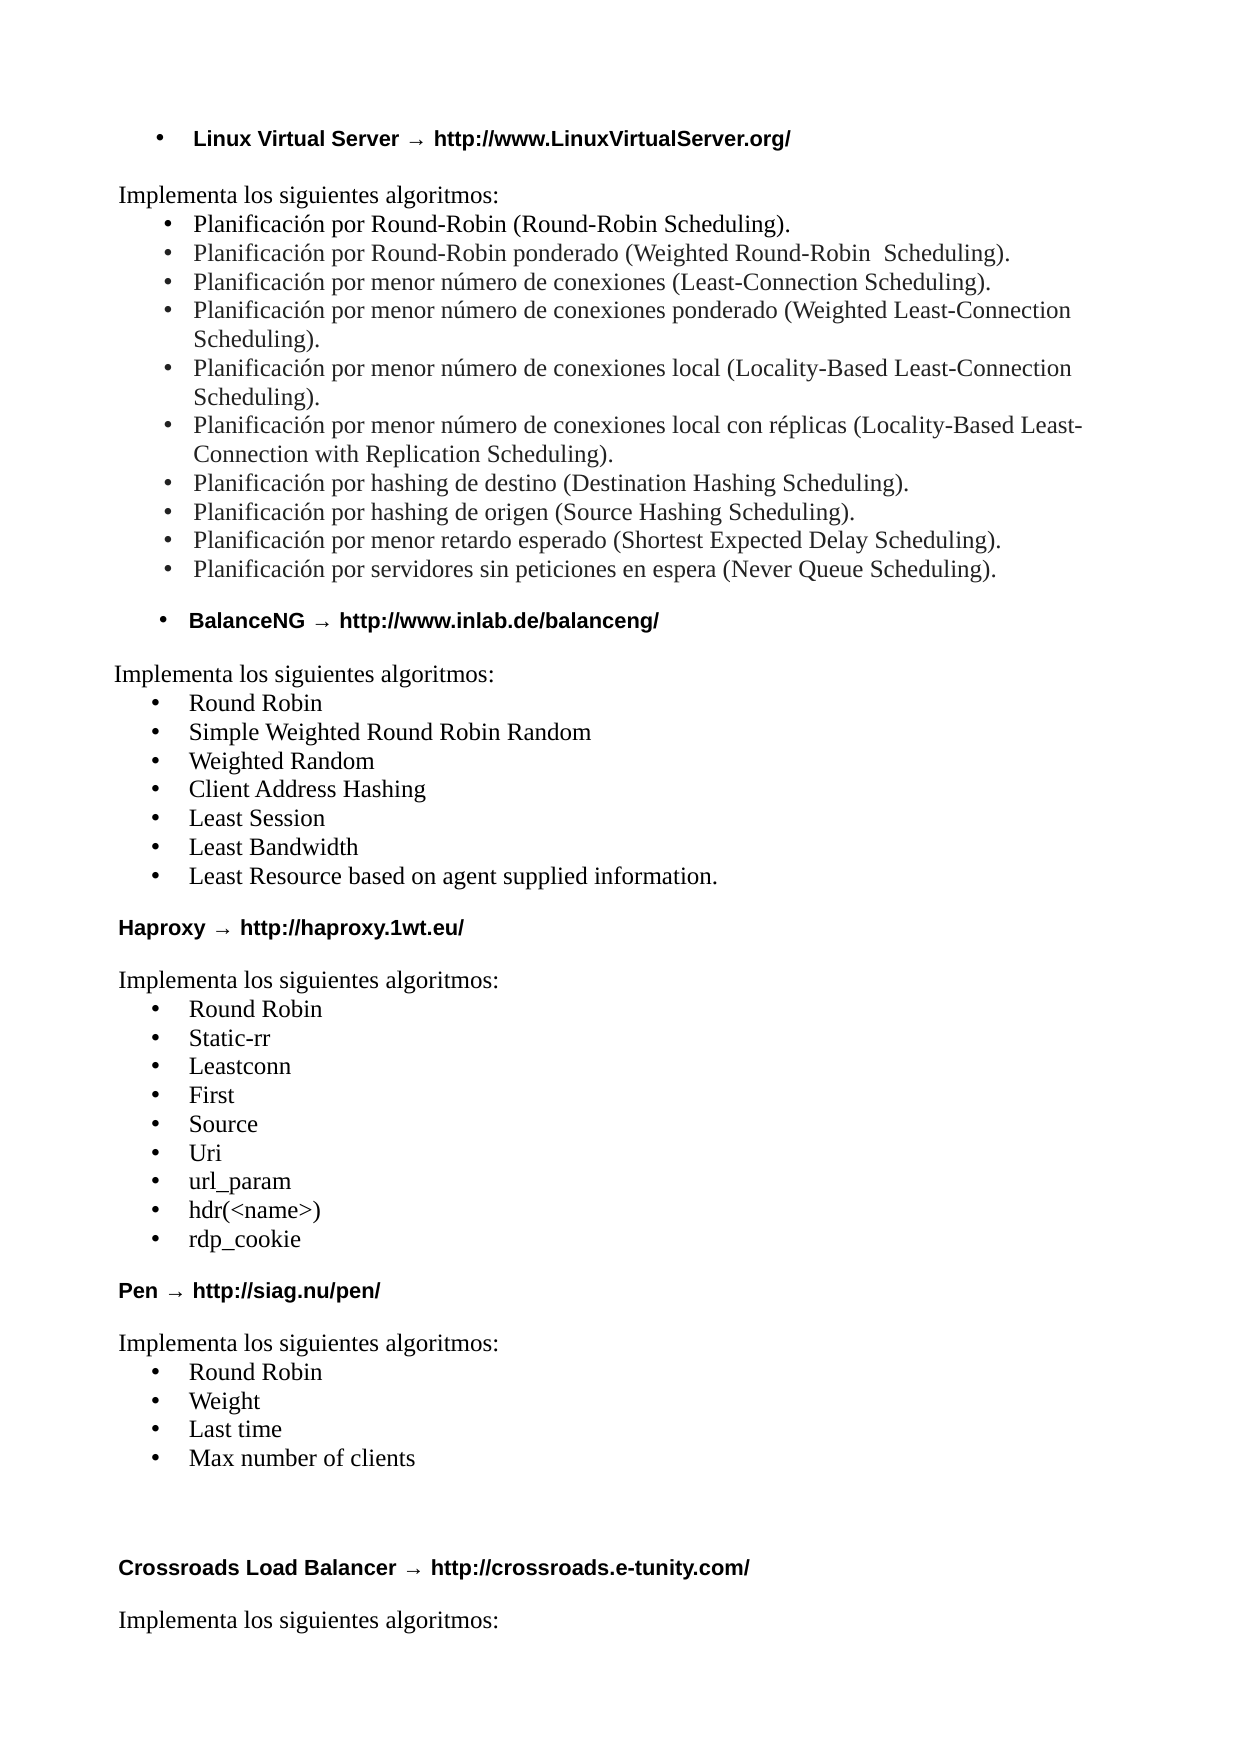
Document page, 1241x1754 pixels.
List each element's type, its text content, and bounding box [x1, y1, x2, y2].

list Uri [151, 1138, 1122, 1166]
list Least Bandwidth [151, 832, 1122, 861]
text Haproxy → http://haproxy.1wt.eu/ [118, 915, 1122, 940]
list Planificación por menor número de conexiones local (Locality-Based Least-Connection Scheduling). [164, 353, 1122, 411]
list Planificación por Round-Robin ponderado (Weighted Round-Robin Scheduling). [164, 238, 1122, 267]
list BalanceNG → http://www.inlab.de/balanceng/ [159, 608, 1122, 634]
list rdp_cookie [151, 1224, 1122, 1253]
list Linux Virtual Server → http://www.LinuxVirtualServer.org/ [156, 126, 1122, 152]
list Leastconn [151, 1051, 1122, 1080]
list Planificación por hashing de origen (Source Hashing Scheduling). [164, 497, 1122, 526]
list hdr(<name>) [151, 1195, 1122, 1224]
list Planificación por menor número de conexiones local con réplicas (Locality-Based Least-Connection with Replication Scheduling). [164, 411, 1122, 468]
list url_param [151, 1166, 1122, 1195]
list Planificación por Round-Robin (Round-Robin Scheduling). [164, 209, 1122, 238]
list Weight [151, 1386, 1122, 1414]
list Source [151, 1109, 1122, 1138]
text Crossroads Load Balancer → http://crossroads.e-tunity.com/ [118, 1555, 1122, 1580]
text Implementa los siguientes algoritmos: [118, 1605, 1122, 1634]
list Last time [151, 1414, 1122, 1443]
list Least Session [151, 803, 1122, 832]
text Pen → http://siag.nu/pen/ [118, 1278, 1122, 1303]
list Round Robin [151, 688, 1122, 717]
list Static-rr [151, 1023, 1122, 1051]
list Client Address Hashing [151, 774, 1122, 803]
list Planificación por menor número de conexiones (Least-Connection Scheduling). [164, 267, 1122, 296]
text Implementa los siguientes algoritmos: [118, 965, 1122, 994]
list Least Resource based on agent supplied information. [151, 861, 1122, 889]
list Planificación por hashing de destino (Destination Hashing Scheduling). [164, 468, 1122, 497]
text Implementa los siguientes algoritmos: [118, 1328, 1122, 1357]
list Planificación por menor número de conexiones ponderado (Weighted Least-Connection Scheduling). [164, 296, 1122, 353]
text Implementa los siguientes algoritmos: [118, 181, 1122, 209]
list Round Robin [151, 1357, 1122, 1386]
text Implementa los siguientes algoritmos: [113, 659, 1122, 688]
list Planificación por menor retardo esperado (Shortest Expected Delay Scheduling). [164, 526, 1122, 554]
list Weighted Random [151, 746, 1122, 774]
list Round Robin [151, 994, 1122, 1023]
list First [151, 1080, 1122, 1109]
list Simple Weighted Round Robin Random [151, 717, 1122, 746]
list Planificación por servidores sin peticiones en espera (Never Queue Scheduling). [164, 554, 1122, 583]
list Max number of clients [151, 1443, 1122, 1472]
